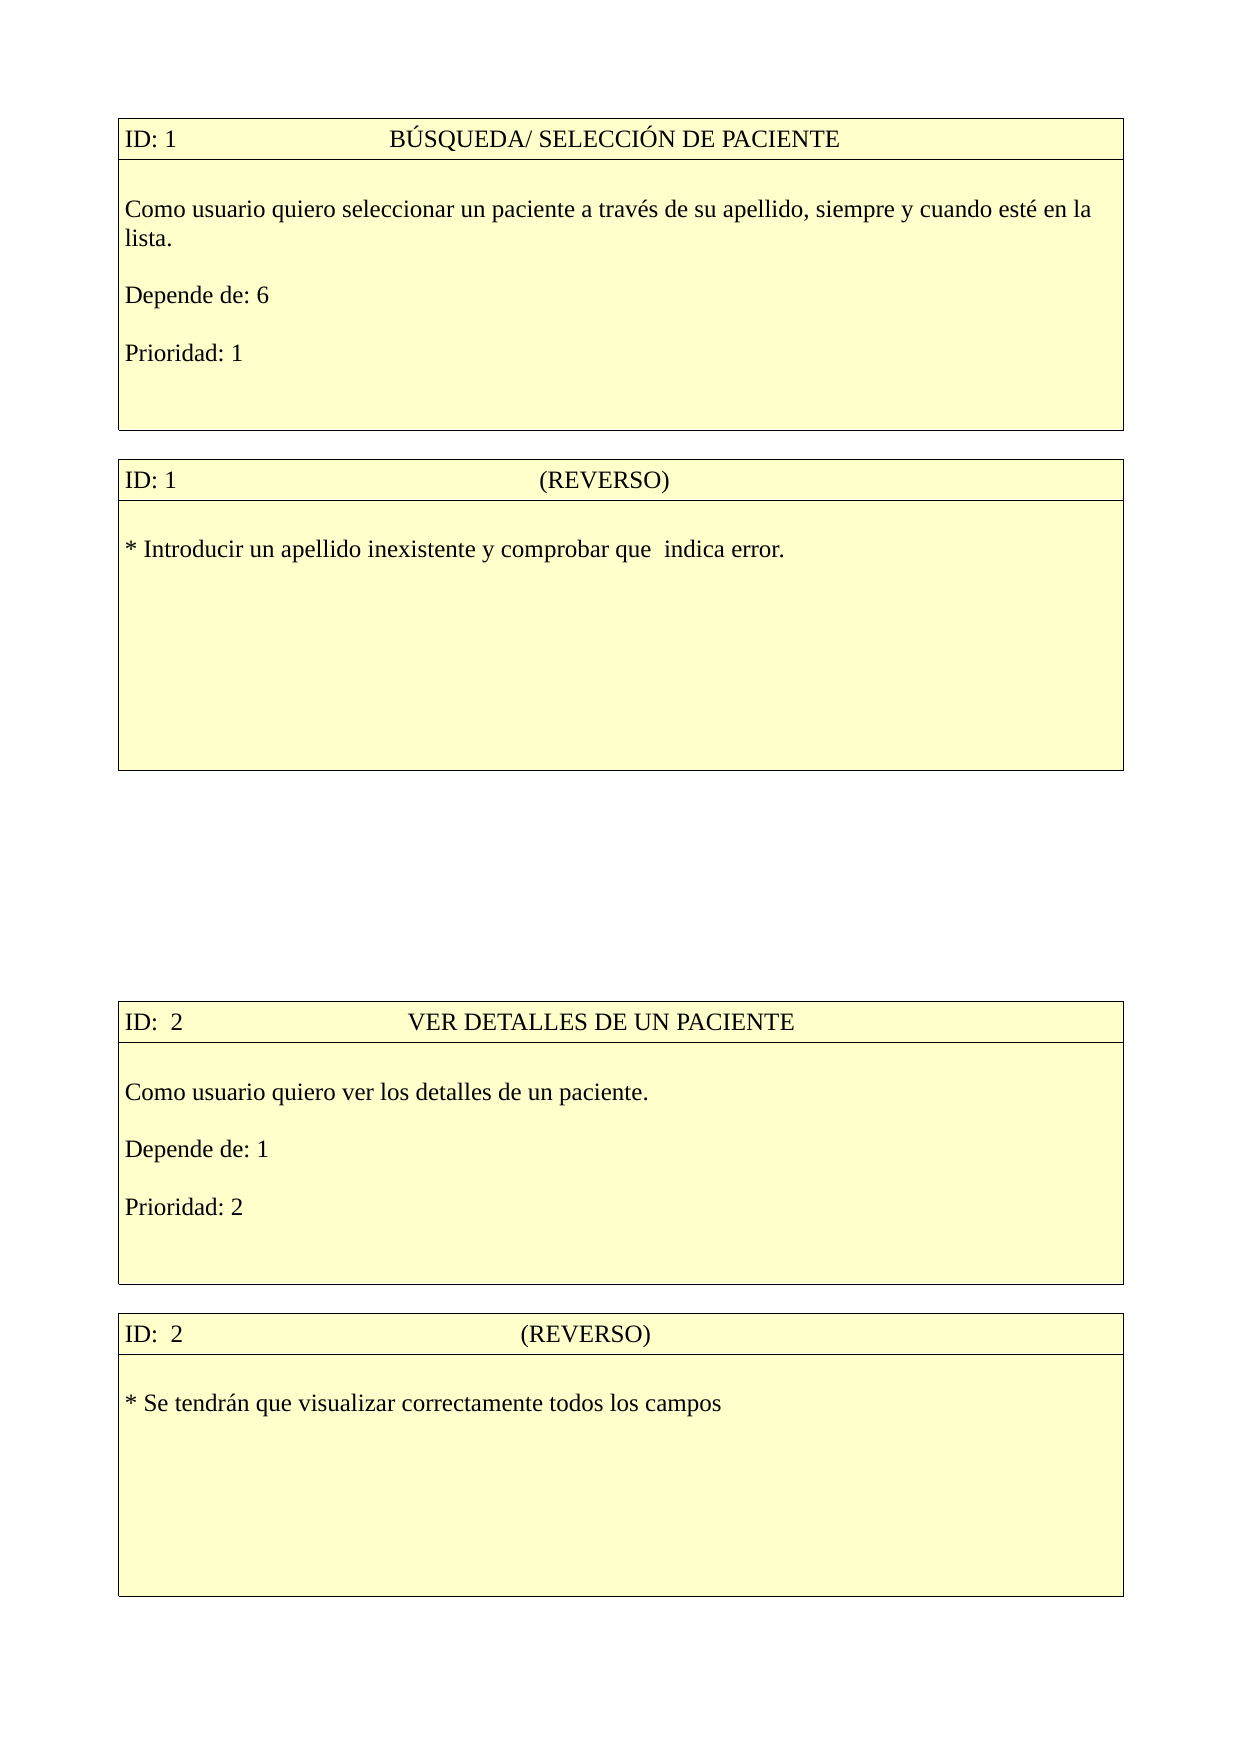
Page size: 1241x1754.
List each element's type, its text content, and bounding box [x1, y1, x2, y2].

table_header ID: 1 (REVERSO) [119, 460, 1123, 499]
table_cell * Se tendrán que visualizar correctamente todos los campos [119, 1355, 1123, 1596]
table_cell Como usuario quiero ver los detalles de un paciente. Depende de: 1 Prioridad: 2 [119, 1043, 1123, 1283]
table_cell Como usuario quiero seleccionar un paciente a través de su apellido, siempre y cuando esté en la lista. Depende de: 6 Prioridad: 1 [119, 160, 1123, 429]
table_header ID: 2 VER DETALLES DE UN PACIENTE [119, 1002, 1123, 1042]
table_header ID: 1 BÚSQUEDA/ SELECCIÓN DE PACIENTE [119, 119, 1123, 159]
table_header ID: 2 (REVERSO) [119, 1314, 1123, 1353]
table_cell * Introducir un apellido inexistente y comprobar que indica error. [119, 501, 1123, 770]
